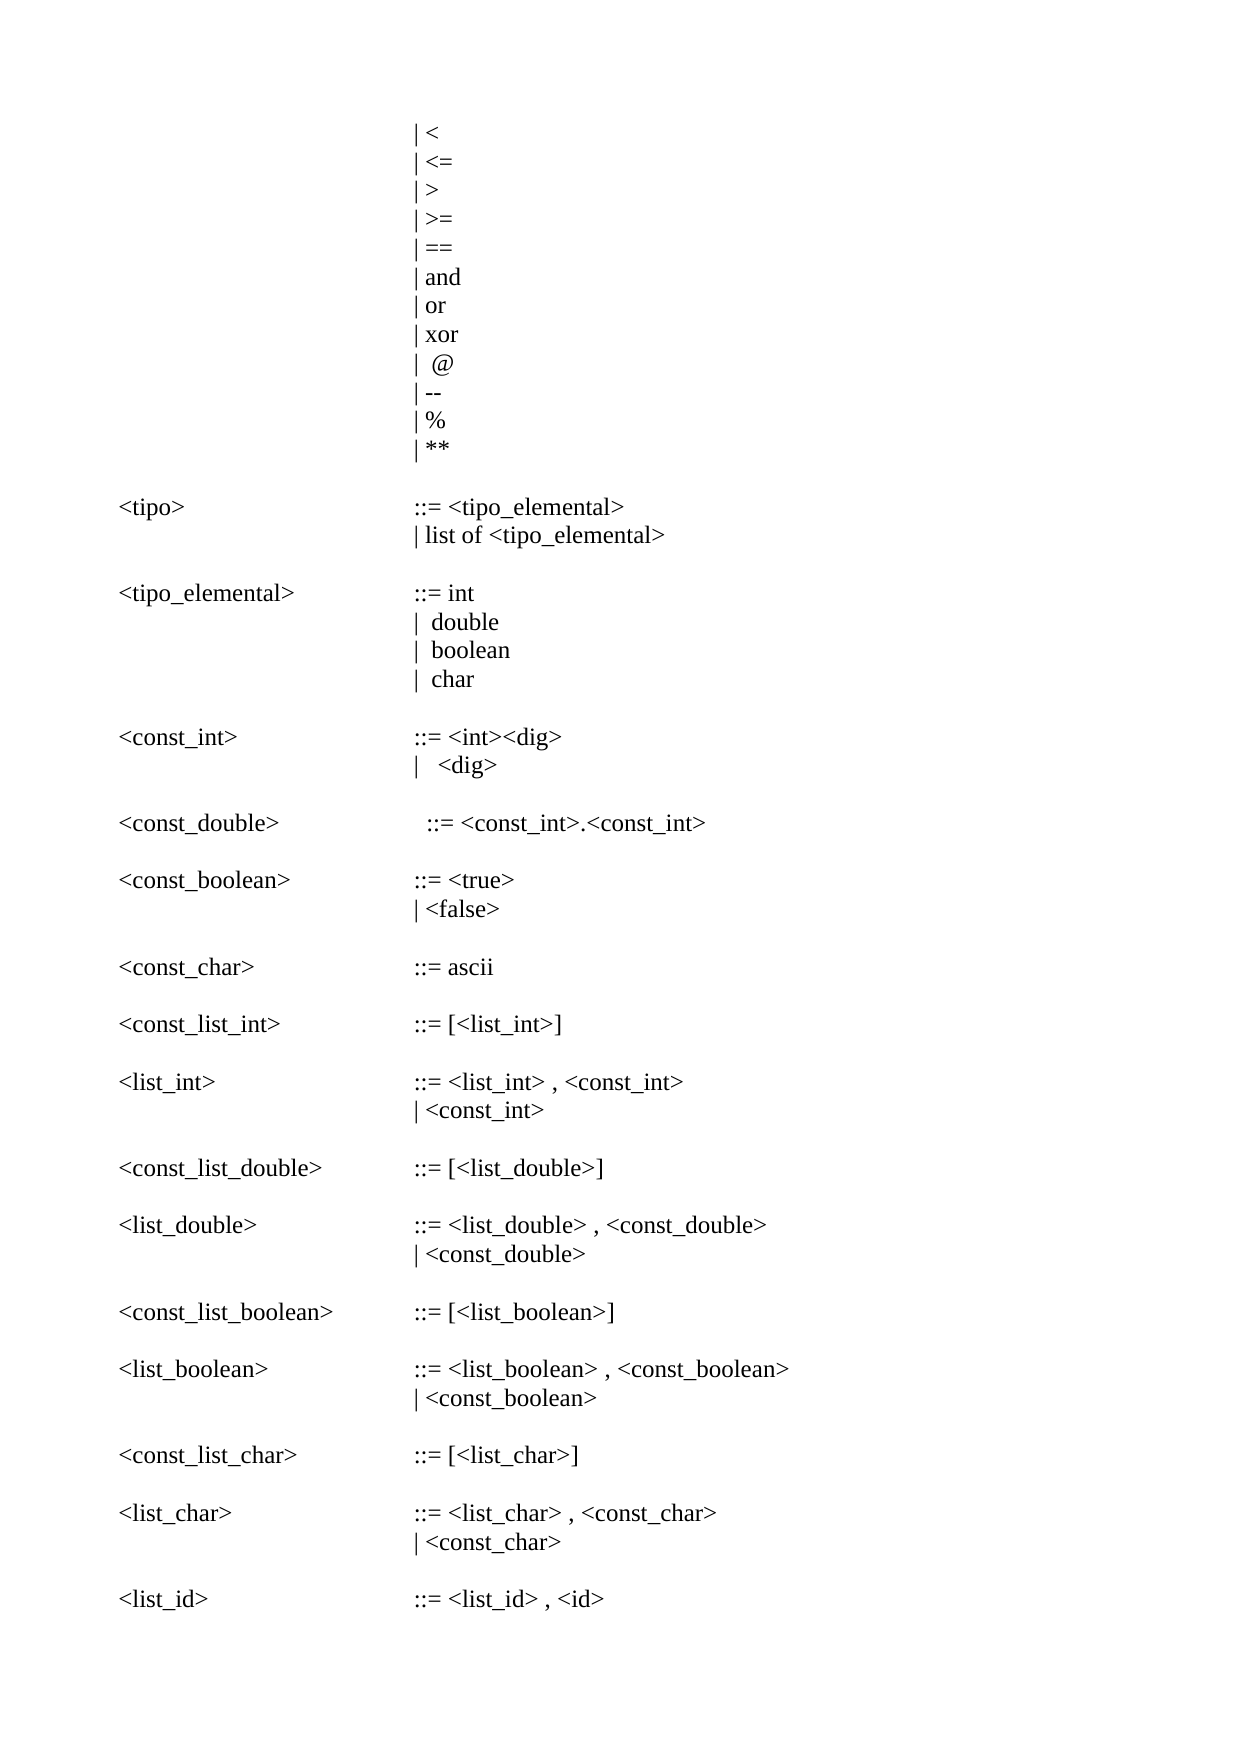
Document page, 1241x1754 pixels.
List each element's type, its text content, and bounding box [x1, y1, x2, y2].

text | <dig> [118, 751, 1122, 779]
text | xor [118, 319, 1122, 348]
text | and [118, 262, 1122, 291]
text <list_char> ::= <list_char> , <const_char> [118, 1498, 1122, 1527]
text <const_char> ::= ascii [118, 952, 1122, 981]
text <list_double> ::= <list_double> , <const_double> [118, 1211, 1122, 1239]
text | == [118, 233, 1122, 262]
text <const_list_int> ::= [<list_int>] [118, 1009, 1122, 1038]
text | >= [118, 204, 1122, 233]
text <list_id> ::= <list_id> , <id> [118, 1584, 1122, 1613]
text | <const_char> [118, 1527, 1122, 1556]
text | <const_double> [118, 1239, 1122, 1268]
text | <const_boolean> [118, 1383, 1122, 1412]
text | @ [118, 348, 1122, 377]
text | <= [118, 147, 1122, 176]
text <tipo_elemental> ::= int [118, 578, 1122, 607]
text <list_boolean> ::= <list_boolean> , <const_boolean> [118, 1354, 1122, 1383]
text <list_int> ::= <list_int> , <const_int> [118, 1067, 1122, 1096]
text | % [118, 406, 1122, 434]
text | < [118, 118, 1122, 147]
text | -- [118, 377, 1122, 406]
text | or [118, 291, 1122, 319]
text <const_double> ::= <const_int>.<const_int> [118, 808, 1122, 837]
text | <const_int> [118, 1096, 1122, 1124]
text | > [118, 176, 1122, 204]
text | ** [118, 434, 1122, 463]
text | list of <tipo_elemental> [118, 521, 1122, 549]
text <tipo> ::= <tipo_elemental> [118, 492, 1122, 521]
text | <false> [118, 894, 1122, 923]
text | double [118, 607, 1122, 636]
text <const_list_char> ::= [<list_char>] [118, 1441, 1122, 1469]
text | boolean [118, 636, 1122, 664]
text <const_list_boolean> ::= [<list_boolean>] [118, 1297, 1122, 1326]
text <const_boolean> ::= <true> [118, 866, 1122, 894]
text <const_list_double> ::= [<list_double>] [118, 1153, 1122, 1182]
text <const_int> ::= <int><dig> [118, 722, 1122, 751]
text | char [118, 664, 1122, 693]
